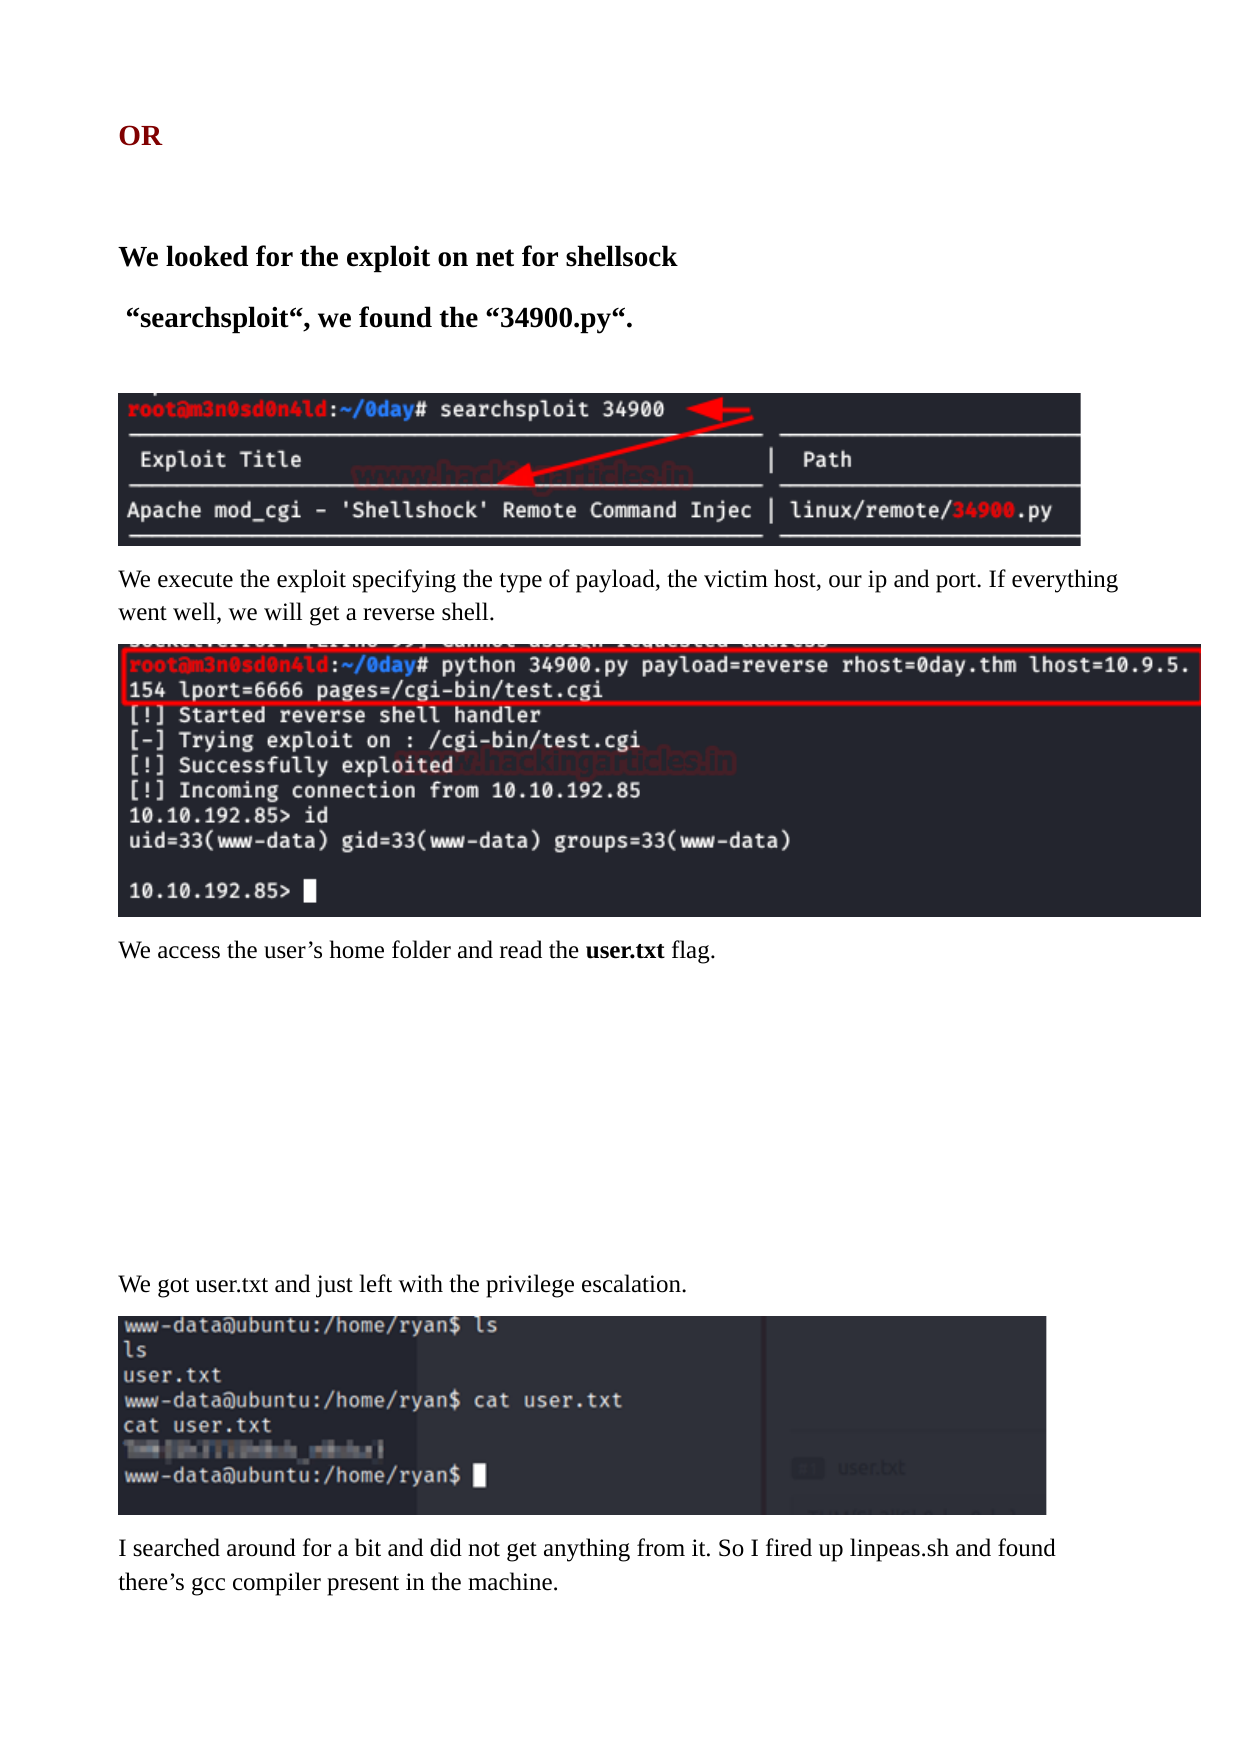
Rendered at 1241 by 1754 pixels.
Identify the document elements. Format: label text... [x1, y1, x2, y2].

subtitle “searchsploit“, we found the “34900.py“. [118, 300, 1122, 333]
text I searched around for a bit and did not get anything from it. So I fired up linpeas.sh and found there’s gcc compiler present in the machine. [118, 1533, 1122, 1595]
text We execute the exploit specifying the type of payload, the victim host, our ip and port. If everything went well, we will get a reverse shell. [118, 564, 1122, 626]
picture [118, 393, 1081, 546]
picture [118, 1316, 1047, 1515]
subtitle We looked for the exploit on net for shellsock [118, 239, 1122, 273]
text We access the user’s home folder and read the user.txt flag. [118, 935, 1122, 964]
picture [118, 644, 1201, 917]
text We got user.txt and just left with the privilege escalation. [118, 1269, 1122, 1297]
subtitle OR [118, 118, 1122, 152]
